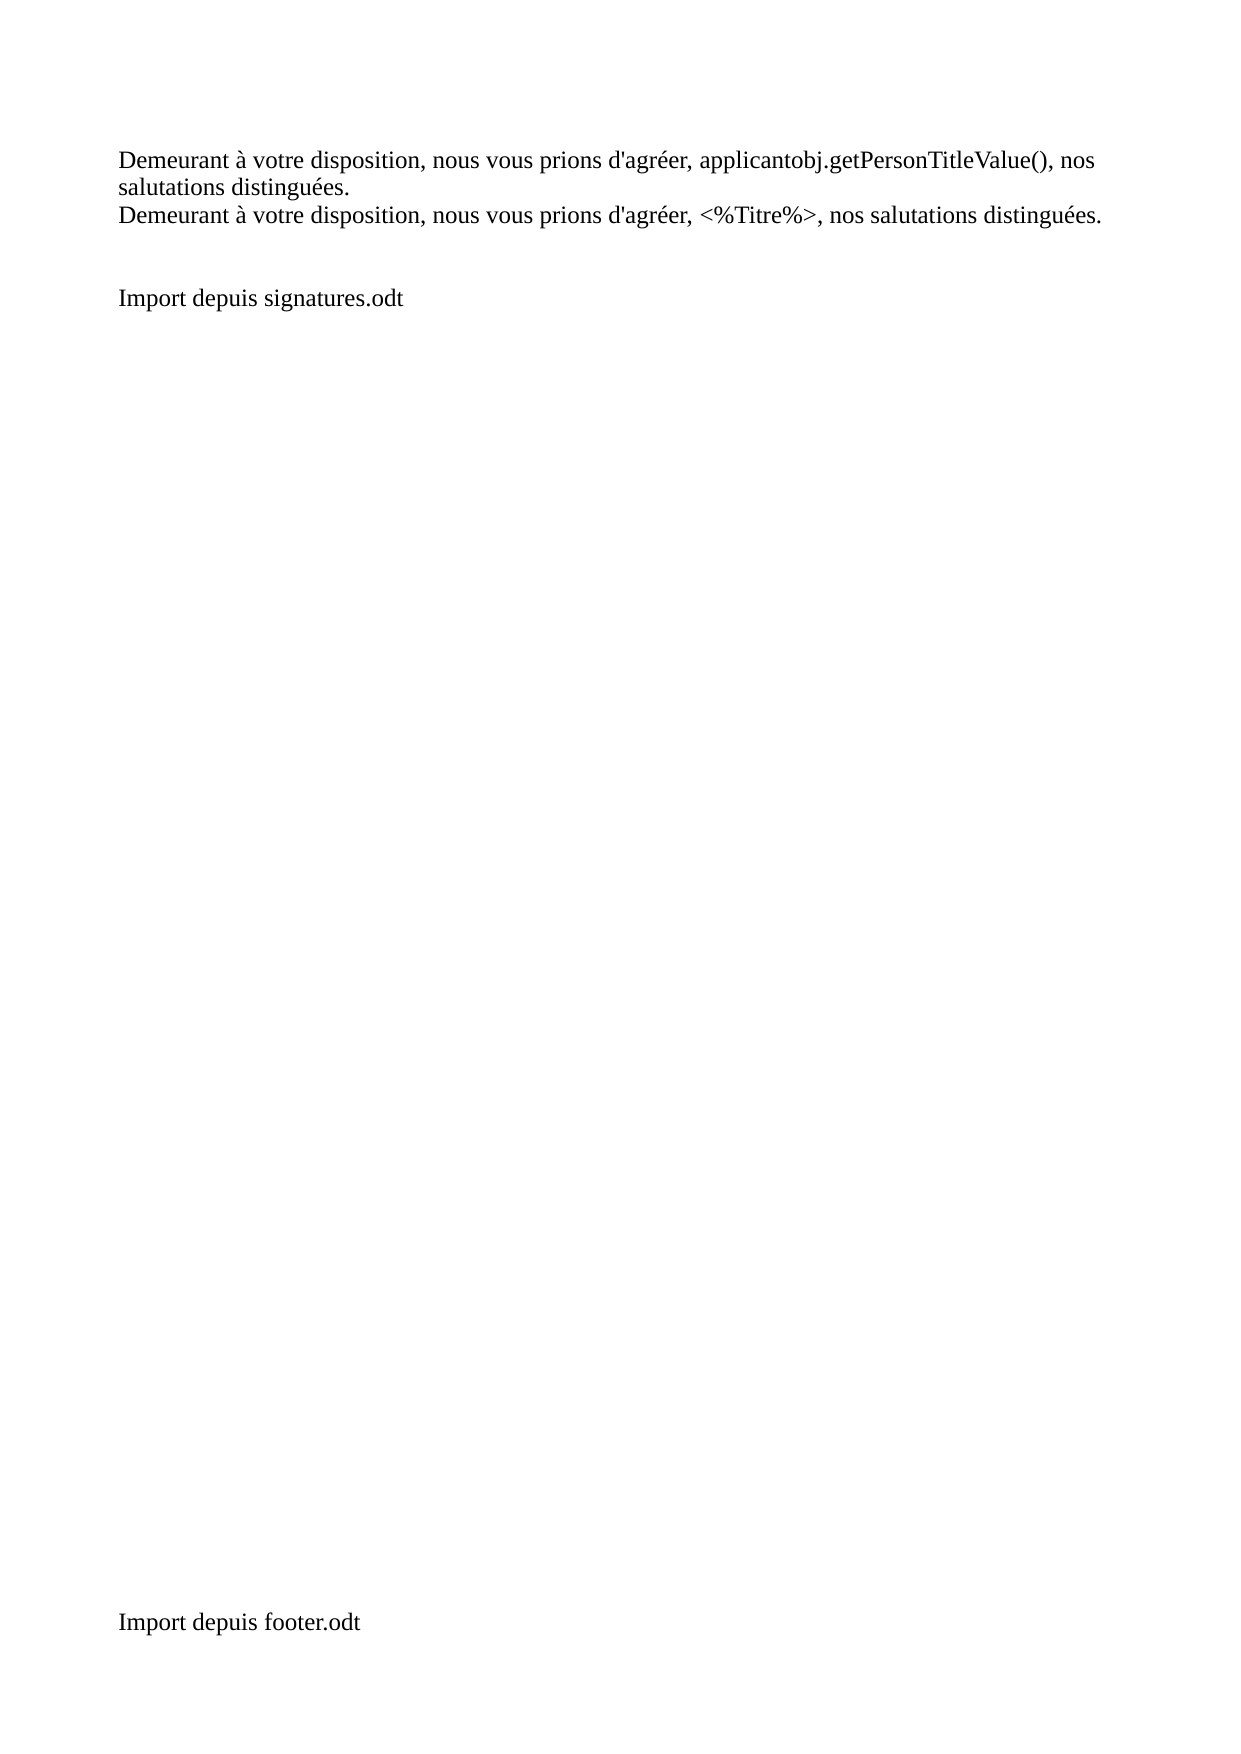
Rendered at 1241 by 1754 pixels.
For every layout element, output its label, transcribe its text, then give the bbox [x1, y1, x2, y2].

text Demeurant à votre disposition, nous vous prions d'agréer, <%Titre%>, nos salutations distinguées. [118, 201, 1122, 229]
text Demeurant à votre disposition, nous vous prions d'agréer, applicantobj.getPersonTitleValue(), nos salutations distinguées. [118, 146, 1122, 201]
text Import depuis signatures.odt [118, 284, 1122, 312]
